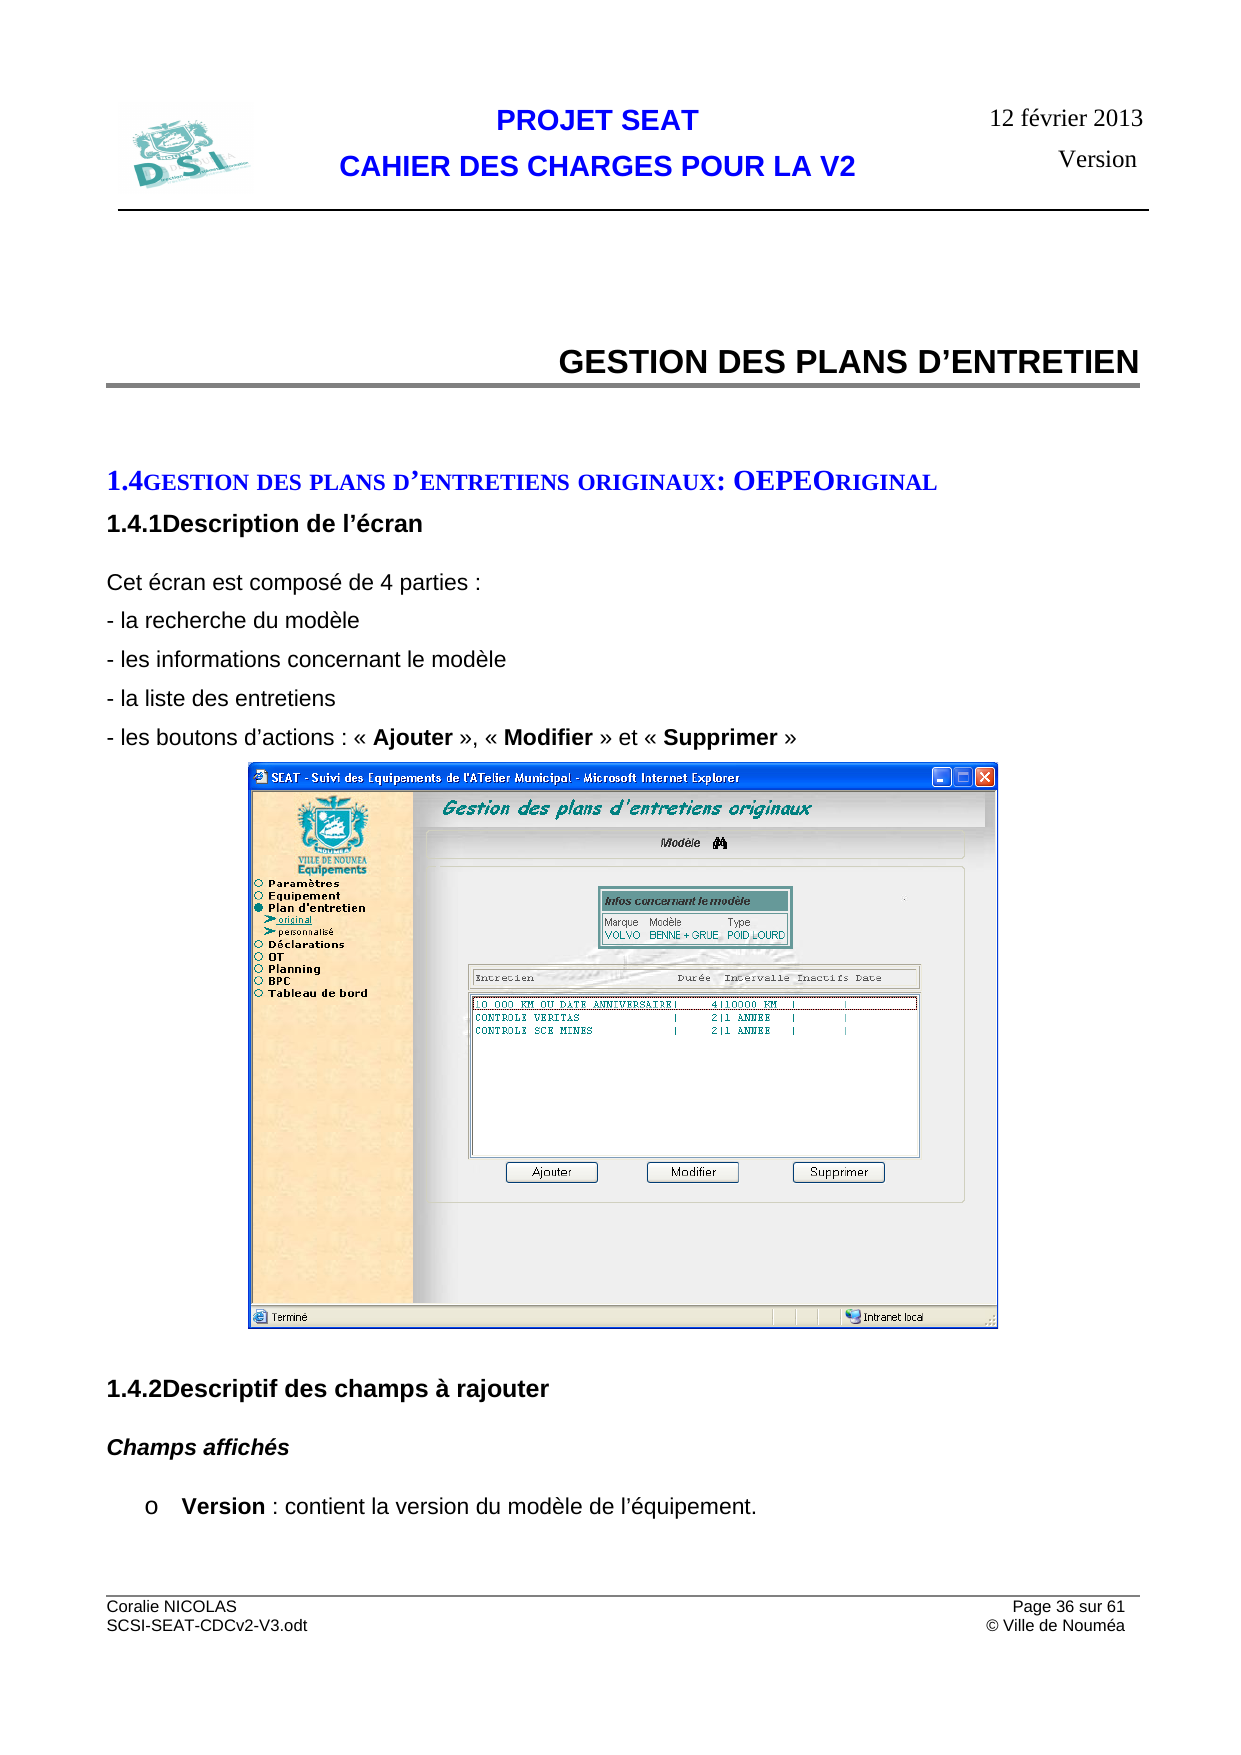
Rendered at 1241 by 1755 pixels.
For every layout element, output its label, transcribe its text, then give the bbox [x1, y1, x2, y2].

subtitle gestion des plans d’entretiens originaux: OEPEOriginal [106, 463, 1140, 496]
text - la liste des entretiens [106, 685, 1140, 712]
text - les boutons d’actions : « Ajouter », « Modifier » et « Supprimer » [106, 724, 1140, 750]
subtitle gESTION Des plans d’entretien [106, 342, 1140, 383]
text - les informations concernant le modèle [106, 646, 1140, 673]
list Version : contient la version du modèle de l’équipement. [144, 1493, 1140, 1522]
subtitle Description de l’écran [106, 509, 1140, 537]
text - la recherche du modèle [106, 607, 1140, 634]
text Champs affichés [106, 1434, 1140, 1460]
text Cet écran est composé de 4 parties : [106, 569, 1140, 595]
subtitle Descriptif des champs à rajouter [106, 1374, 1140, 1402]
